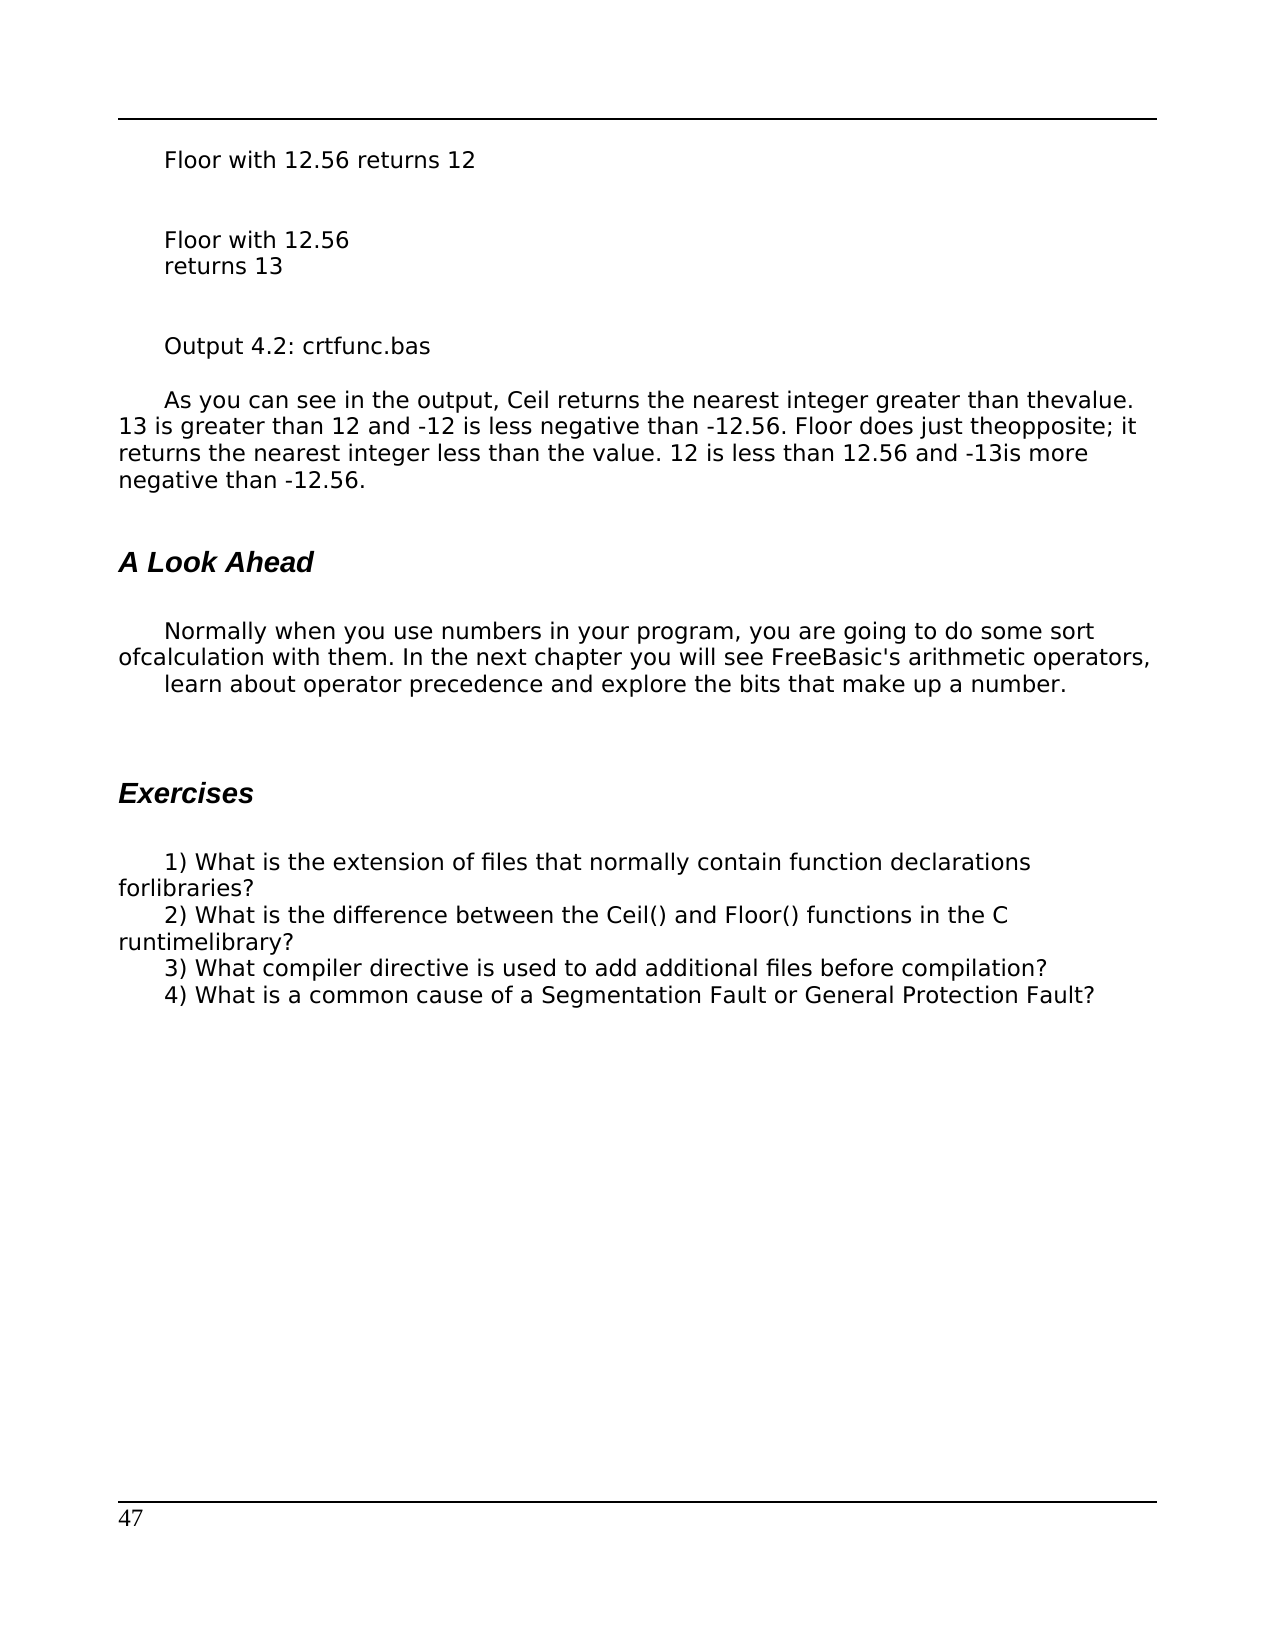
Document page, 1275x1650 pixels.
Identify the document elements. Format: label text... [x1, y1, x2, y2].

text Output 4.2: crtfunc.bas [118, 333, 1157, 360]
text Normally when you use numbers in your program, you are going to do some sort ofcalculation with them. In the next chapter you will see FreeBasic's arithmetic operators, [118, 618, 1157, 671]
text returns 13 [118, 253, 1157, 280]
text 3) What compiler directive is used to add additional files before compilation? [118, 956, 1157, 982]
text Floor with 12.56 returns 12 [118, 147, 1157, 173]
text 2) What is the difference between the Ceil() and Floor() functions in the C runtimelibrary? [118, 902, 1157, 956]
subtitle A Look Ahead [118, 545, 1157, 579]
text As you can see in the output, Ceil returns the nearest integer greater than thevalue. 13 is greater than 12 and -12 is less negative than -12.56. Floor does just theopposite; it returns the nearest integer less than the value. 12 is less than 12.56 and -13is more negative than -12.56. [118, 387, 1157, 493]
subtitle Exercises [118, 776, 1157, 810]
text 1) What is the extension of files that normally contain function declarations forlibraries? [118, 849, 1157, 902]
text Floor with 12.56 [118, 227, 1157, 253]
text learn about operator precedence and explore the bits that make up a number. [118, 671, 1157, 698]
text 4) What is a common cause of a Segmentation Fault or General Protection Fault? [118, 982, 1157, 1009]
